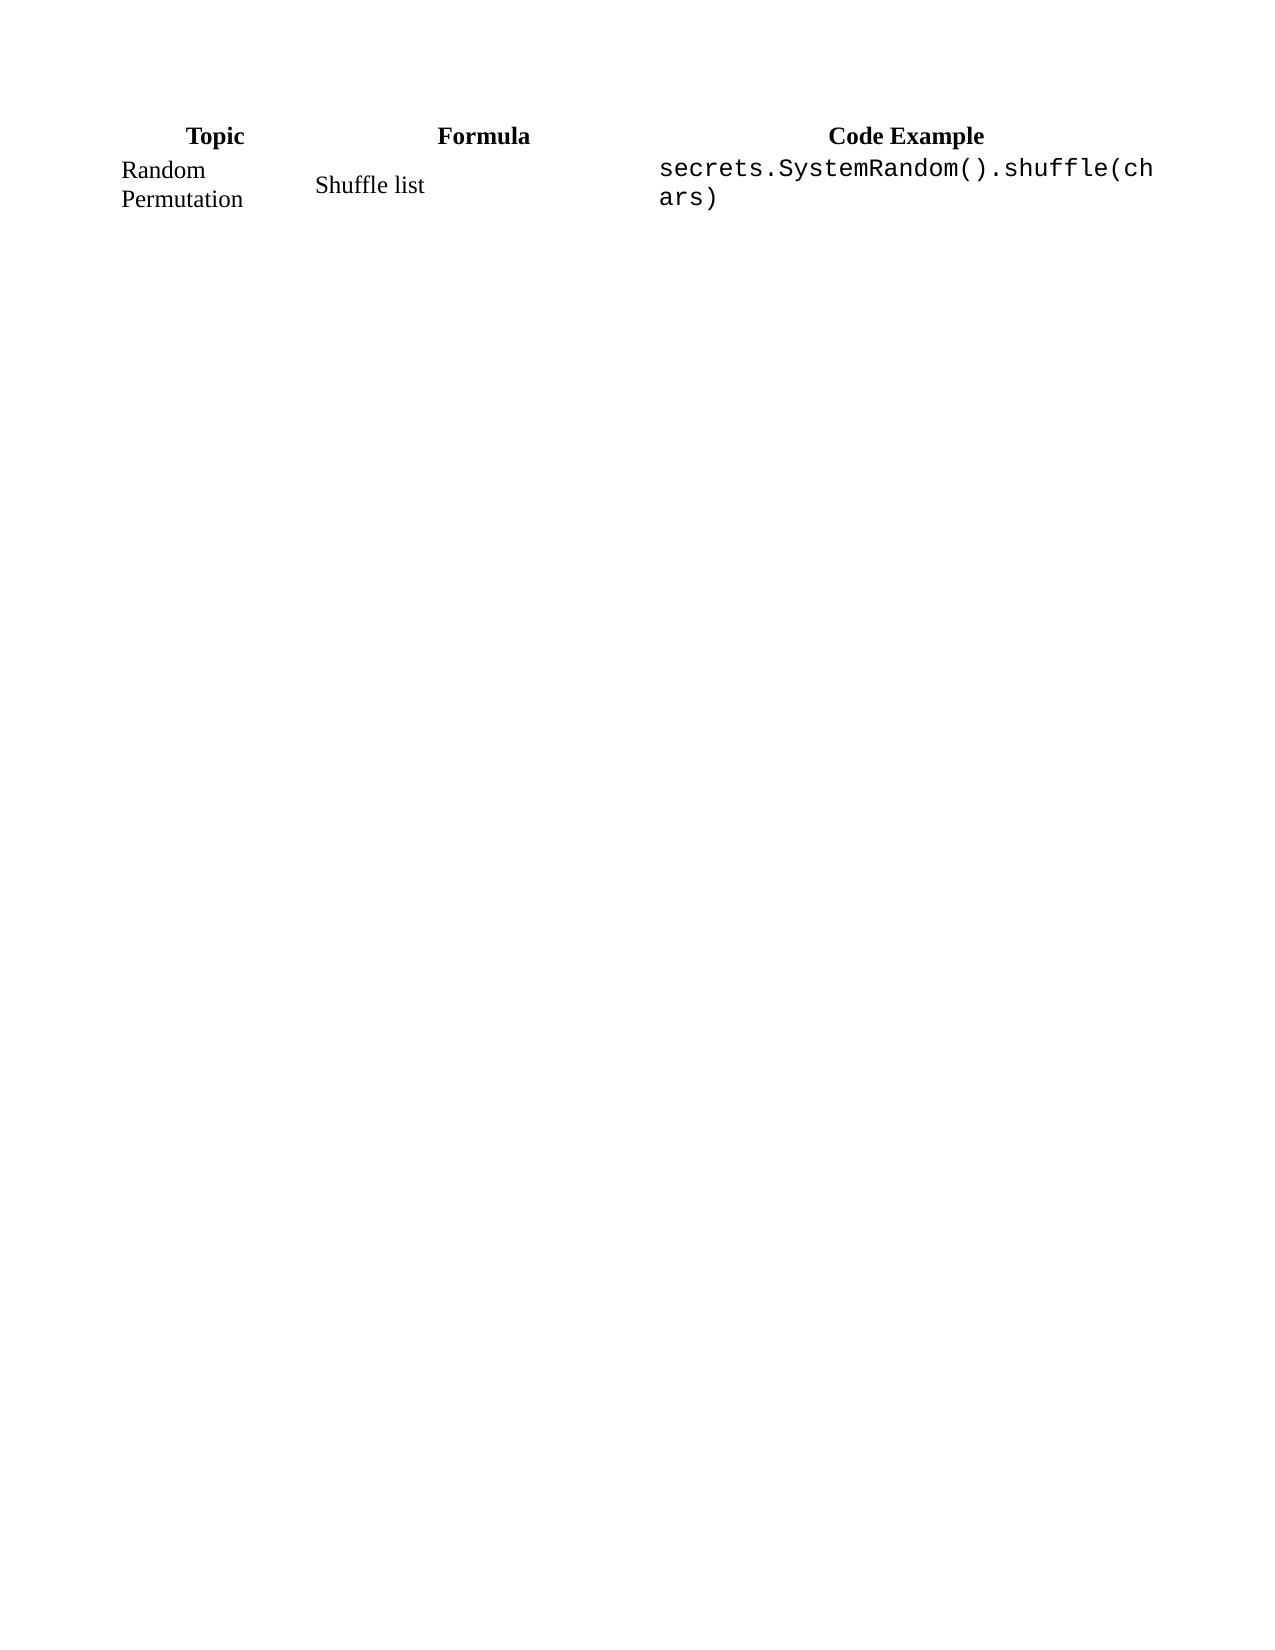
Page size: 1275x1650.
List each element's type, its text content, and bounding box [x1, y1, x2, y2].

table_header Code Example [656, 118, 1157, 153]
table_cell Random Permutation [118, 153, 312, 216]
table_header Formula [312, 118, 656, 153]
table_cell Shuffle list [312, 153, 656, 216]
table_cell secrets.SystemRandom().shuffle(chars) [656, 153, 1157, 216]
table_header Topic [118, 118, 312, 153]
